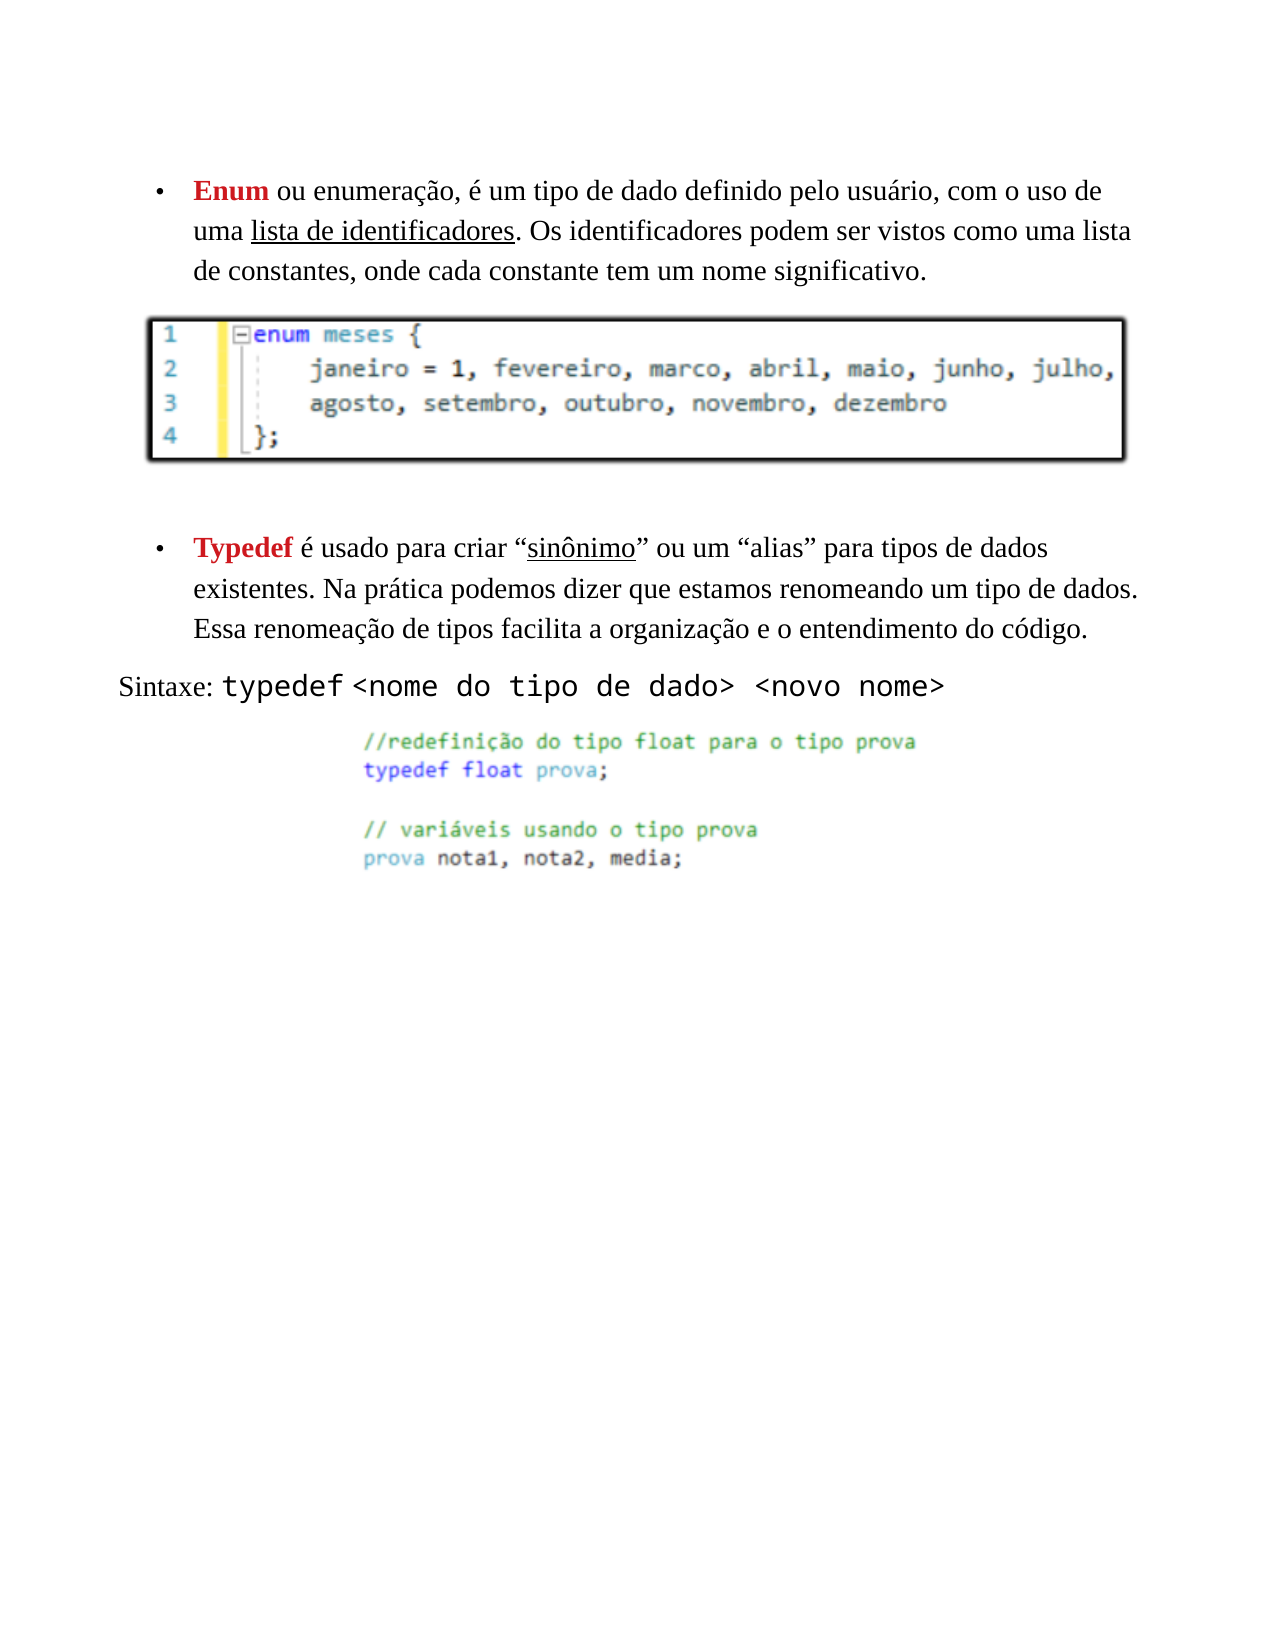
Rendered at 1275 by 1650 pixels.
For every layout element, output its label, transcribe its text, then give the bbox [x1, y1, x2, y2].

text Sintaxe: typedef <nome do tipo de dado> <novo nome> [118, 666, 1157, 705]
picture [351, 727, 924, 878]
list Enum ou enumeração, é um tipo de dado definido pelo usuário, com o uso de uma lista de identificadores. Os identificadores podem ser vistos como uma lista de constantes, onde cada constante tem um nome significativo. [156, 173, 1157, 287]
list Typedef é usado para criar “sinônimo” ou um “alias” para tipos de dados existentes. Na prática podemos dizer que estamos renomeando um tipo de dados. Essa renomeação de tipos facilita a organização e o entendimento do código. [156, 531, 1157, 644]
picture [142, 314, 1133, 469]
